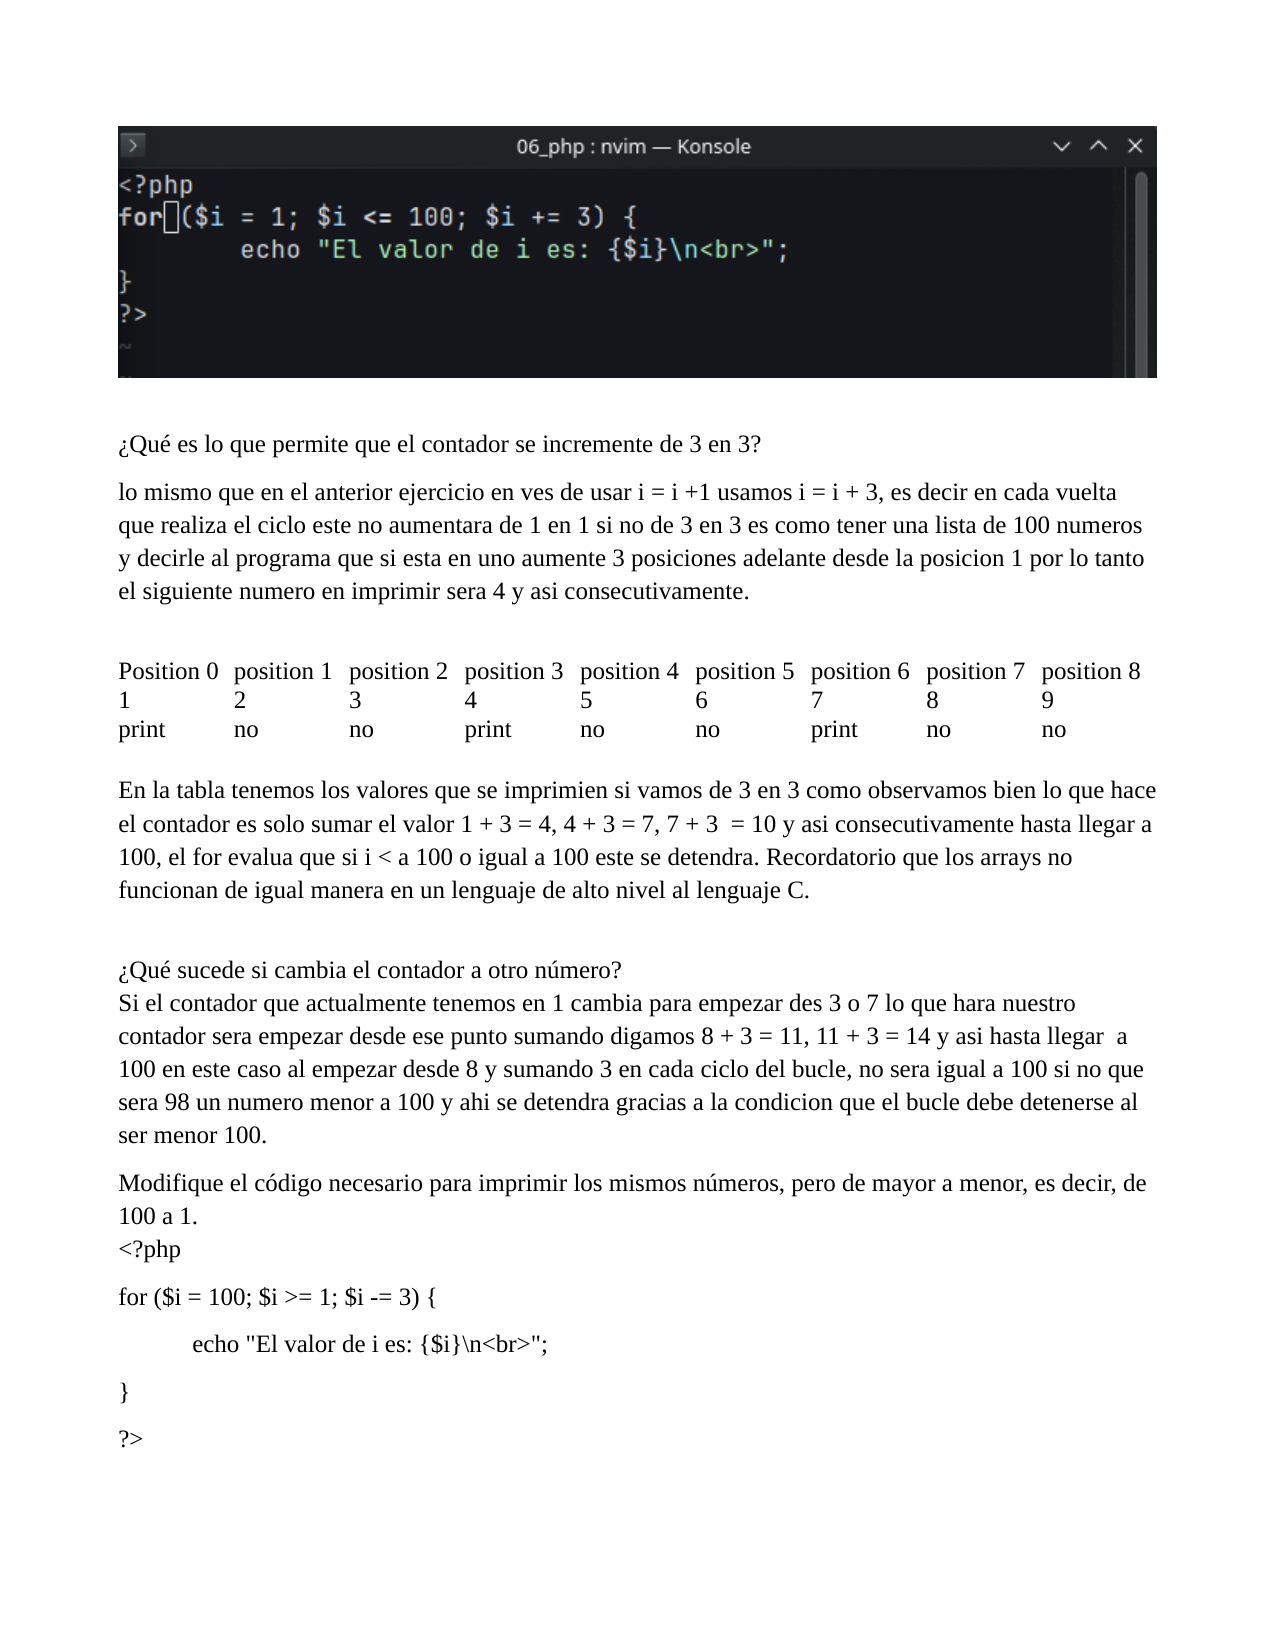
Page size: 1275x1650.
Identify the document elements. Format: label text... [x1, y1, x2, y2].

table_header position 6 [811, 656, 926, 685]
text Modifique el código necesario para imprimir los mismos números, pero de mayor a menor, es decir, de 100 a 1. <?php [118, 1168, 1157, 1263]
table_cell 3 [349, 685, 464, 714]
text lo mismo que en el anterior ejercicio en ves de usar i = i +1 usamos i = i + 3, es decir en cada vuelta que realiza el ciclo este no aumentara de 1 en 1 si no de 3 en 3 es como tener una lista de 100 numeros y decirle al programa que si esta en uno aumente 3 posiciones adelante desde la posicion 1 por lo tanto el siguiente numero en imprimir sera 4 y asi consecutivamente. [118, 477, 1157, 637]
table_header position 8 [1041, 656, 1157, 685]
table_cell no [926, 714, 1041, 743]
table_cell no [234, 714, 349, 743]
table_header Position 0 [118, 656, 233, 685]
table_header position 4 [580, 656, 695, 685]
table_header position 2 [349, 656, 464, 685]
table_cell print [464, 714, 580, 743]
table_cell no [1041, 714, 1157, 743]
table_header position 5 [695, 656, 811, 685]
table_cell 8 [926, 685, 1041, 714]
table_cell 5 [580, 685, 695, 714]
text ?> [118, 1424, 1157, 1486]
text echo "El valor de i es: {$i}\n<br>"; [118, 1329, 1157, 1358]
table_header position 7 [926, 656, 1041, 685]
text for ($i = 100; $i >= 1; $i -= 3) { [118, 1282, 1157, 1310]
table_cell no [349, 714, 464, 743]
table_cell no [580, 714, 695, 743]
text ¿Qué sucede si cambia el contador a otro número? Si el contador que actualmente tenemos en 1 cambia para empezar des 3 o 7 lo que hara nuestro contador sera empezar desde ese punto sumando digamos 8 + 3 = 11, 11 + 3 = 14 y asi hasta llegar a 100 en este caso al empezar desde 8 y sumando 3 en cada ciclo del bucle, no sera igual a 100 si no que sera 98 un numero menor a 100 y ahi se detendra gracias a la condicion que el bucle debe detenerse al ser menor 100. [118, 955, 1157, 1149]
table_cell 1 [118, 685, 233, 714]
text En la tabla tenemos los valores que se imprimien si vamos de 3 en 3 como observamos bien lo que hace el contador es solo sumar el valor 1 + 3 = 4, 4 + 3 = 7, 7 + 3 = 10 y asi consecutivamente hasta llegar a 100, el for evalua que si i < a 100 o igual a 100 este se detendra. Recordatorio que los arrays no funcionan de igual manera en un lenguaje de alto nivel al lenguaje C. [118, 743, 1157, 936]
table_cell 6 [695, 685, 811, 714]
text } [118, 1377, 1157, 1406]
table_cell print [811, 714, 926, 743]
text ¿Qué es lo que permite que el contador se incremente de 3 en 3? [118, 429, 1157, 458]
picture [118, 126, 1157, 378]
table_cell print [118, 714, 233, 743]
table_header position 1 [234, 656, 349, 685]
table_cell no [695, 714, 811, 743]
table_cell 4 [464, 685, 580, 714]
table_cell 9 [1041, 685, 1157, 714]
table_cell 2 [234, 685, 349, 714]
table_cell 7 [811, 685, 926, 714]
table_header position 3 [464, 656, 580, 685]
